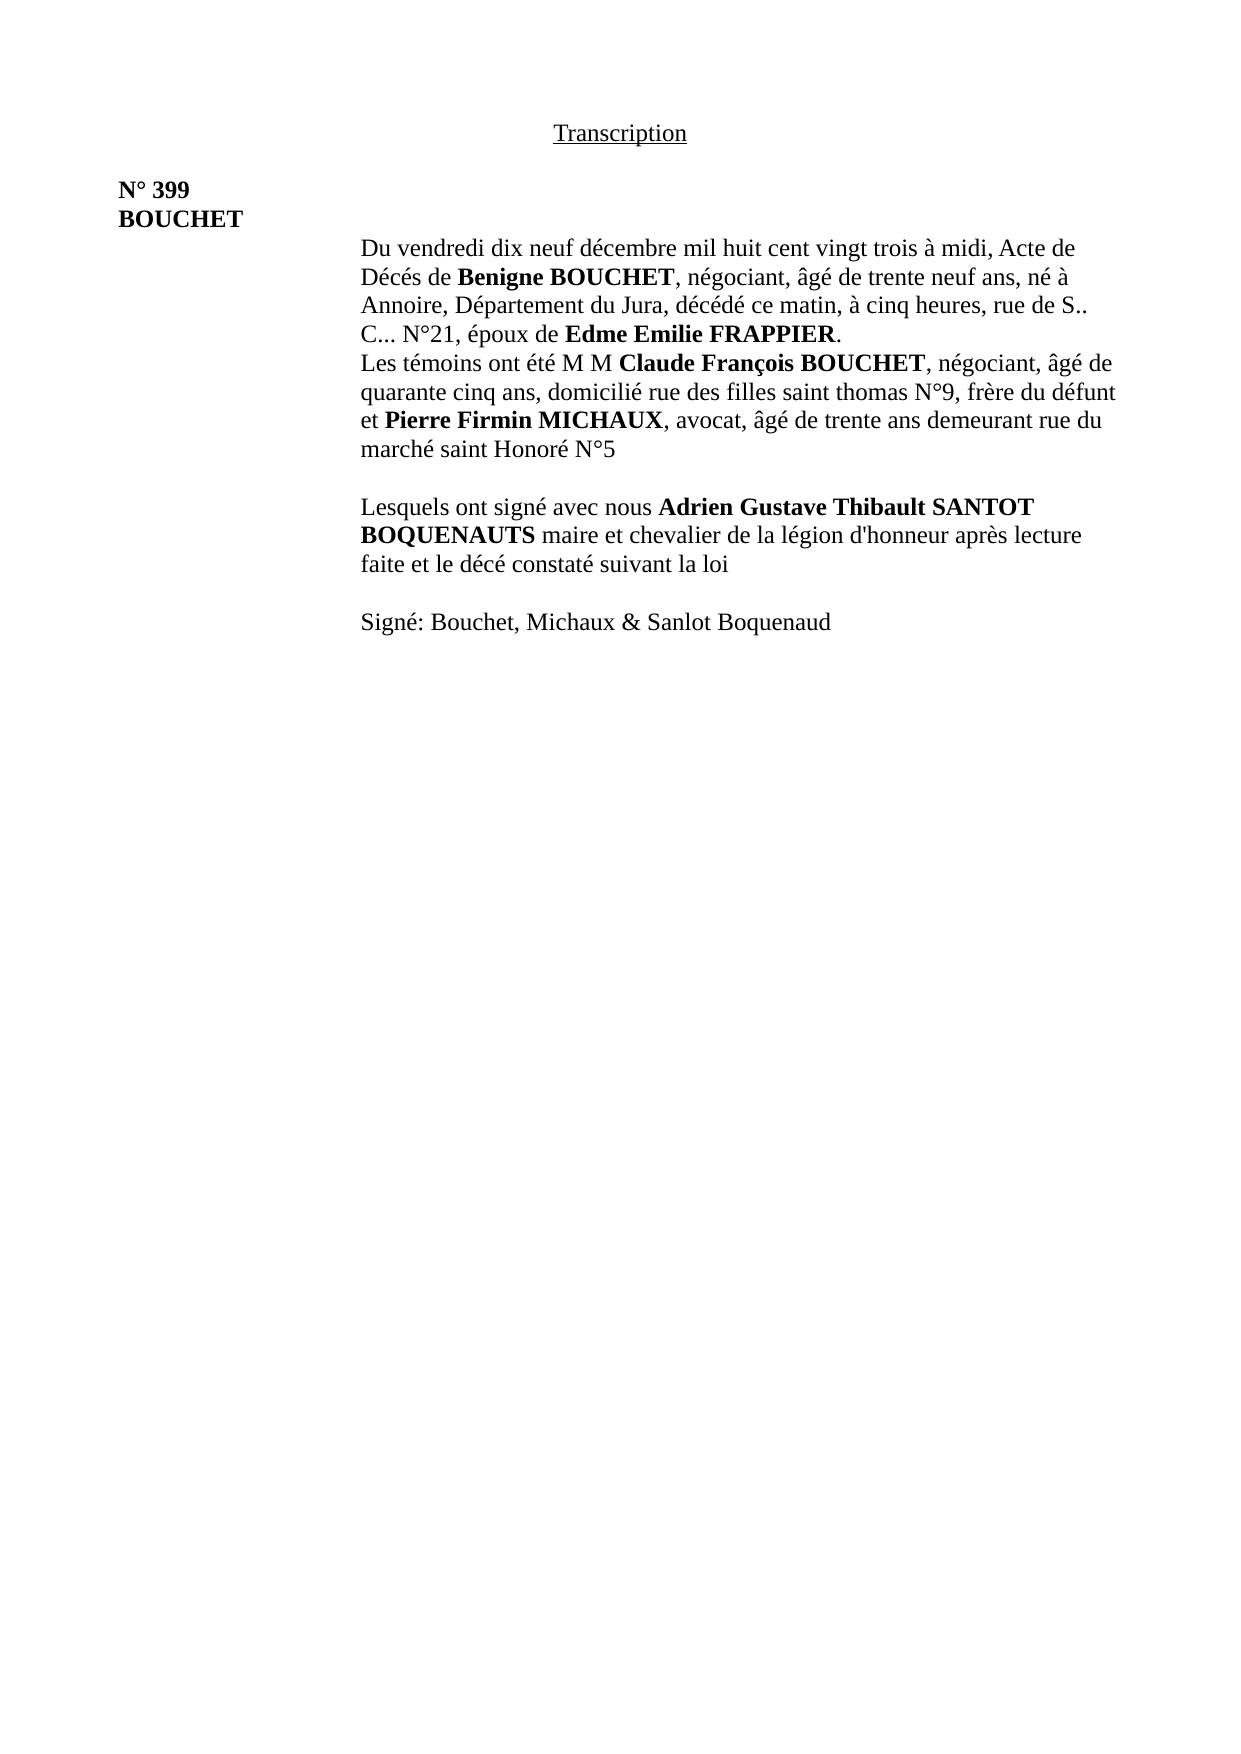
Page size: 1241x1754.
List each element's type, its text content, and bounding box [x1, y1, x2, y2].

text Du vendredi dix neuf décembre mil huit cent vingt trois à midi, Acte de Décés de Benigne BOUCHET, négociant, âgé de trente neuf ans, né à Annoire, Département du Jura, décédé ce matin, à cinq heures, rue de S.. C... N°21, époux de Edme Emilie FRAPPIER. [360, 233, 1122, 348]
text Lesquels ont signé avec nous Adrien Gustave Thibault SANTOT BOQUENAUTS maire et chevalier de la légion d'honneur après lecture faite et le décé constaté suivant la loi [360, 492, 1122, 578]
text Signé: Bouchet, Michaux & Sanlot Boquenaud [360, 607, 1122, 636]
text N° 399 [118, 176, 1122, 204]
text Les témoins ont été M M Claude François BOUCHET, négociant, âgé de quarante cinq ans, domicilié rue des filles saint thomas N°9, frère du défunt et Pierre Firmin MICHAUX, avocat, âgé de trente ans demeurant rue du marché saint Honoré N°5 [360, 348, 1122, 463]
text BOUCHET [118, 204, 1122, 233]
text Transcription [118, 118, 1122, 147]
